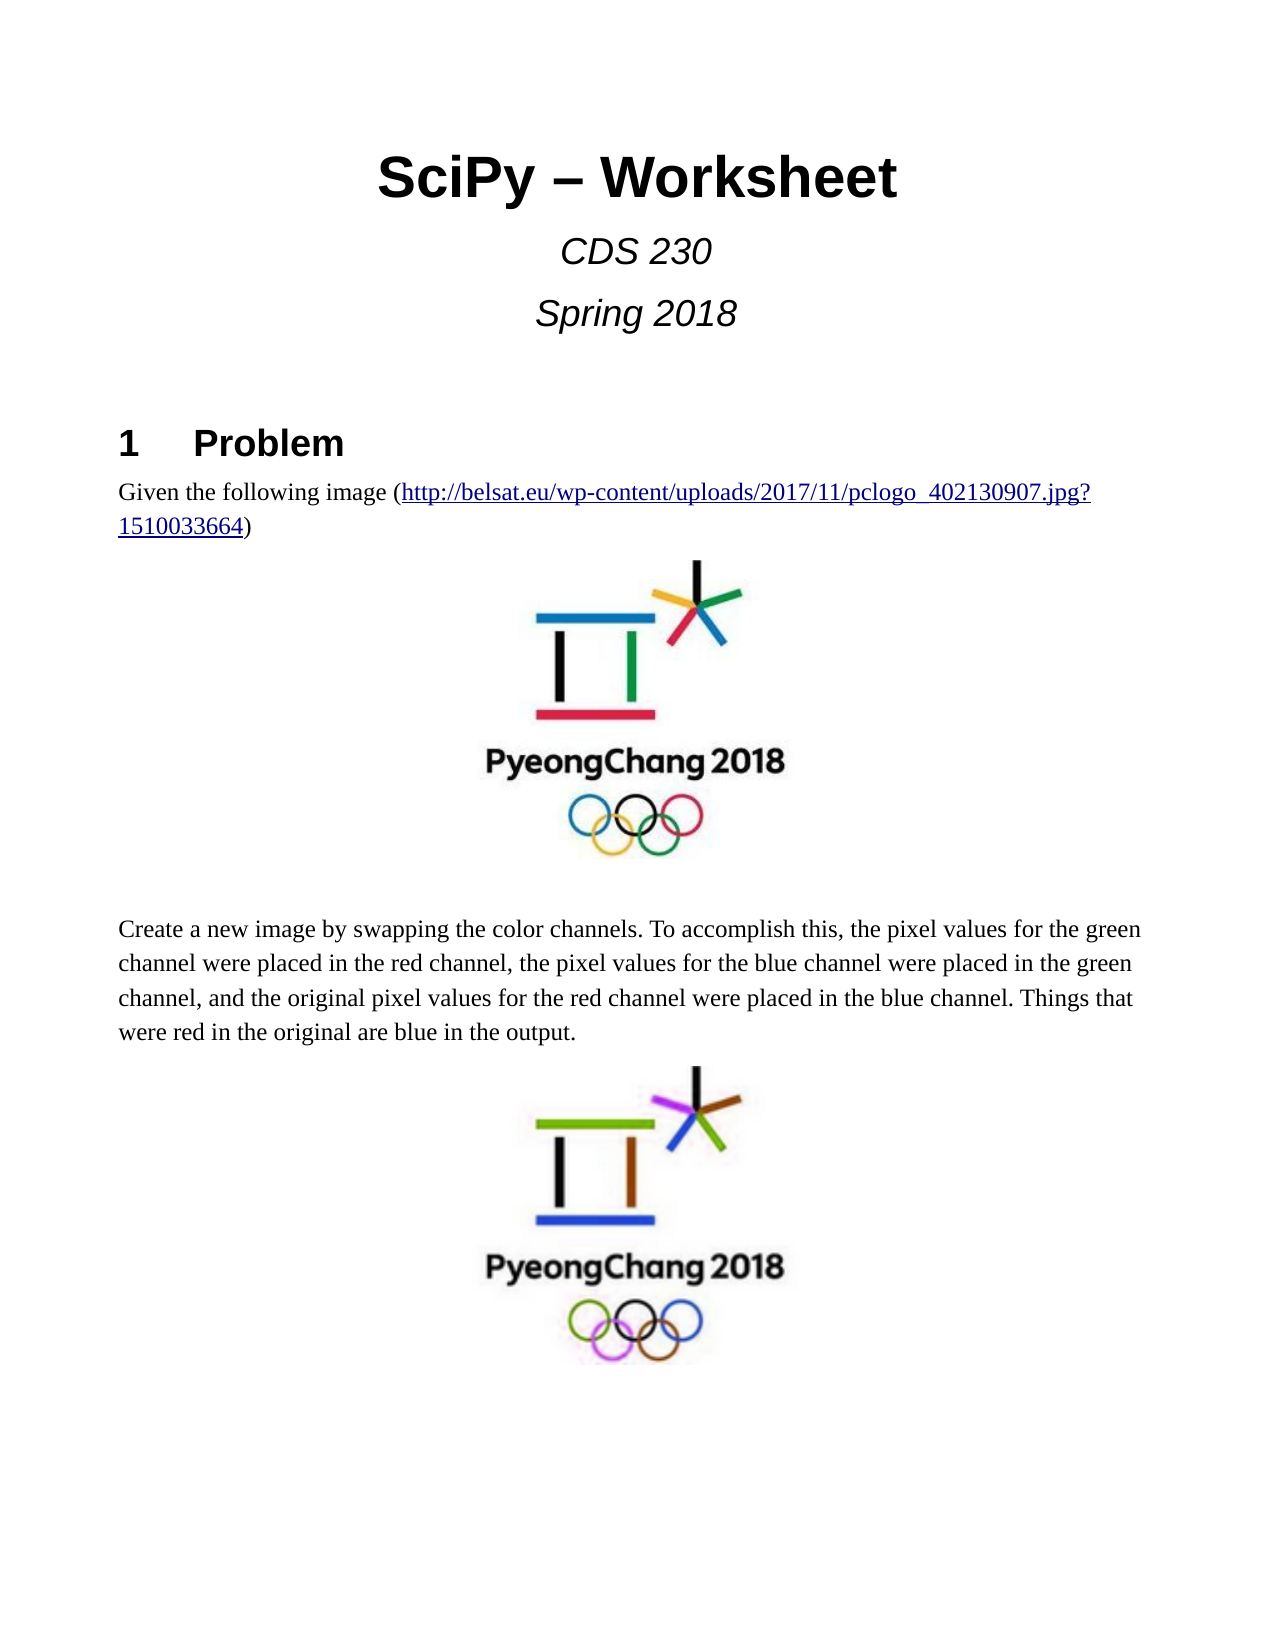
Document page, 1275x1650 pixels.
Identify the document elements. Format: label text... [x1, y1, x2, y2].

text Create a new image by swapping the color channels. To accomplish this, the pixel values for the green channel were placed in the red channel, the pixel values for the blue channel were placed in the green channel, and the original pixel values for the red channel were placed in the blue channel. Things that were red in the original are blue in the output. [118, 914, 1157, 1046]
subtitle CDS 230 [118, 229, 1157, 272]
picture [438, 560, 837, 859]
picture [438, 1066, 837, 1365]
subtitle Spring 2018 [118, 291, 1157, 334]
title SciPy – Worksheet [118, 143, 1157, 210]
subtitle Problem [118, 421, 1157, 464]
text Given the following image (http://belsat.eu/wp-content/uploads/2017/11/pclogo_402130907.jpg?1510033664) [118, 477, 1157, 540]
